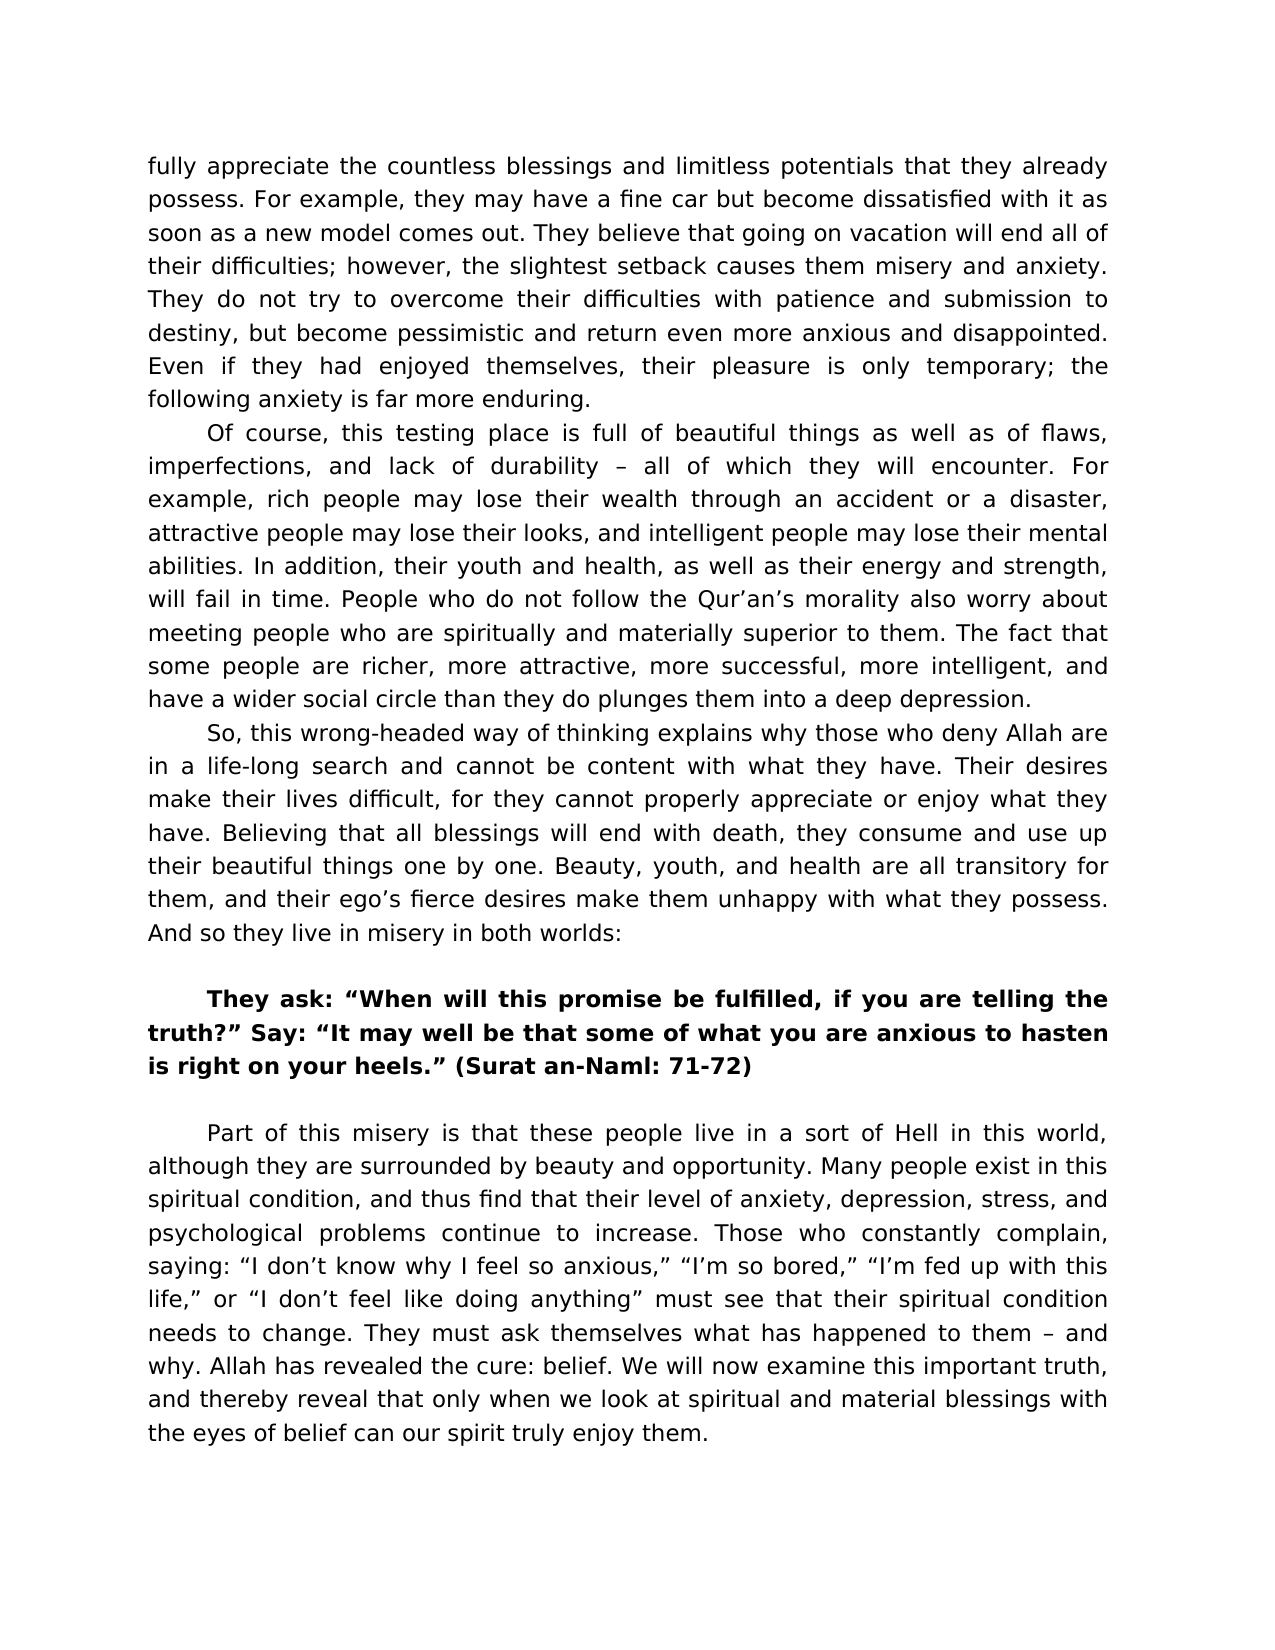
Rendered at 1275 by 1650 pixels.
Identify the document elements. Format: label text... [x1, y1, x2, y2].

text They ask: “When will this promise be fulfilled, if you are telling the truth?” Say: “It may well be that some of what you are anxious to hasten is right on your heels.” (Surat an-Naml: 71-72) [148, 981, 1110, 1081]
text So, this wrong-headed way of thinking explains why those who deny Allah are in a life-long search and cannot be content with what they have. Their desires make their lives difficult, for they cannot properly appreciate or enjoy what they have. Believing that all blessings will end with death, they consume and use up their beautiful things one by one. Beauty, youth, and health are all transitory for them, and their ego’s fierce desires make them unhappy with what they possess. And so they live in misery in both worlds: [148, 714, 1110, 948]
text Part of this misery is that these people live in a sort of Hell in this world, although they are surrounded by beauty and opportunity. Many people exist in this spiritual condition, and thus find that their level of anxiety, depression, stress, and psychological problems continue to increase. Those who constantly complain, saying: “I don’t know why I feel so anxious,” “I’m so bored,” “I’m fed up with this life,” or “I don’t feel like doing anything” must see that their spiritual condition needs to change. They must ask themselves what has happened to them – and why. Allah has revealed the cure: belief. We will now examine this important truth, and thereby reveal that only when we look at spiritual and material blessings with the eyes of belief can our spirit truly enjoy them. [148, 1114, 1110, 1448]
text Of course, this testing place is full of beautiful things as well as of flaws, imperfections, and lack of durability – all of which they will encounter. For example, rich people may lose their wealth through an accident or a disaster, attractive people may lose their looks, and intelligent people may lose their mental abilities. In addition, their youth and health, as well as their energy and strength, will fail in time. People who do not follow the Qur’an’s morality also worry about meeting people who are spiritually and materially superior to them. The fact that some people are richer, more attractive, more successful, more intelligent, and have a wider social circle than they do plunges them into a deep depression. [148, 414, 1110, 714]
text fully appreciate the countless blessings and limitless potentials that they already possess. For example, they may have a fine car but become dissatisfied with it as soon as a new model comes out. They believe that going on vacation will end all of their difficulties; however, the slightest setback causes them misery and anxiety. They do not try to overcome their difficulties with patience and submission to destiny, but become pessimistic and return even more anxious and disappointed. Even if they had enjoyed themselves, their pleasure is only temporary; the following anxiety is far more enduring. [148, 148, 1110, 414]
